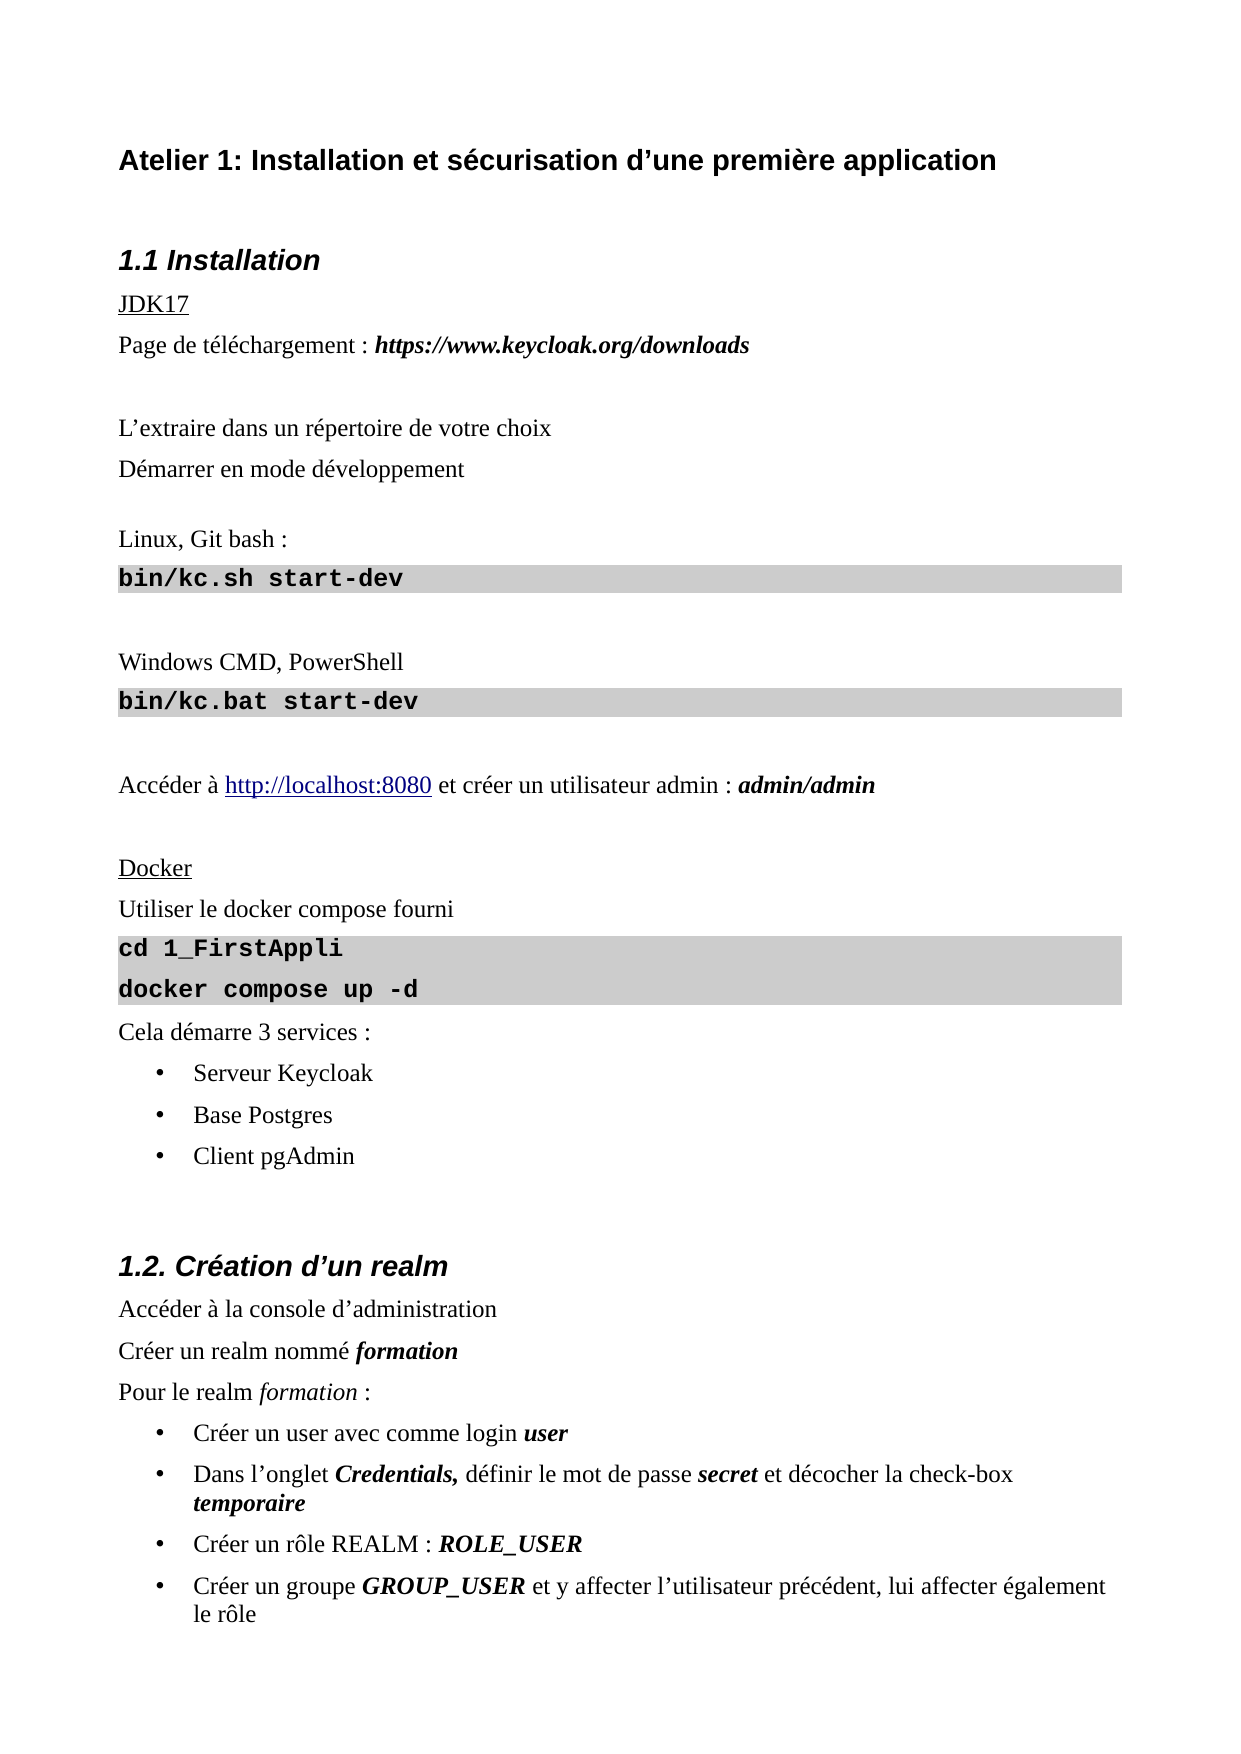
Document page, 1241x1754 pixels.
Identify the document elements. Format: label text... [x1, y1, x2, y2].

text L’extraire dans un répertoire de votre choix [118, 413, 1122, 441]
text JDK17 [118, 289, 1122, 318]
list Base Postgres [156, 1100, 1122, 1128]
list Créer un groupe GROUP_USER et y affecter l’utilisateur précédent, lui affecter également le rôle [156, 1571, 1122, 1628]
subtitle 1.1 Installation [118, 243, 1122, 276]
text Pour le realm formation : [118, 1377, 1122, 1406]
text Accéder à http://localhost:8080 et créer un utilisateur admin : admin/admin [118, 771, 1122, 799]
text Page de téléchargement : https://www.keycloak.org/downloads [118, 330, 1122, 359]
text Windows CMD, PowerShell [118, 647, 1122, 676]
text Créer un realm nommé formation [118, 1336, 1122, 1364]
text docker compose up -d [118, 976, 1122, 1005]
text bin/kc.sh start-dev [118, 565, 1122, 593]
text Linux, Git bash : [118, 495, 1122, 553]
text Utiliser le docker compose fourni [118, 894, 1122, 923]
text cd 1_FirstAppli [118, 936, 1122, 964]
list Dans l’onglet Credentials, définir le mot de passe secret et décocher la check-box temporaire [156, 1459, 1122, 1517]
list Serveur Keycloak [156, 1058, 1122, 1087]
subtitle Atelier 1: Installation et sécurisation d’une première application [118, 143, 1122, 177]
list Créer un user avec comme login user [156, 1418, 1122, 1447]
text Cela démarre 3 services : [118, 1017, 1122, 1046]
list Client pgAdmin [156, 1141, 1122, 1170]
list Créer un rôle REALM : ROLE_USER [156, 1529, 1122, 1558]
text Démarrer en mode développement [118, 454, 1122, 483]
text Accéder à la console d’administration [118, 1294, 1122, 1323]
subtitle 1.2. Création d’un realm [118, 1248, 1122, 1282]
text bin/kc.bat start-dev [118, 688, 1122, 717]
text Docker [118, 853, 1122, 882]
